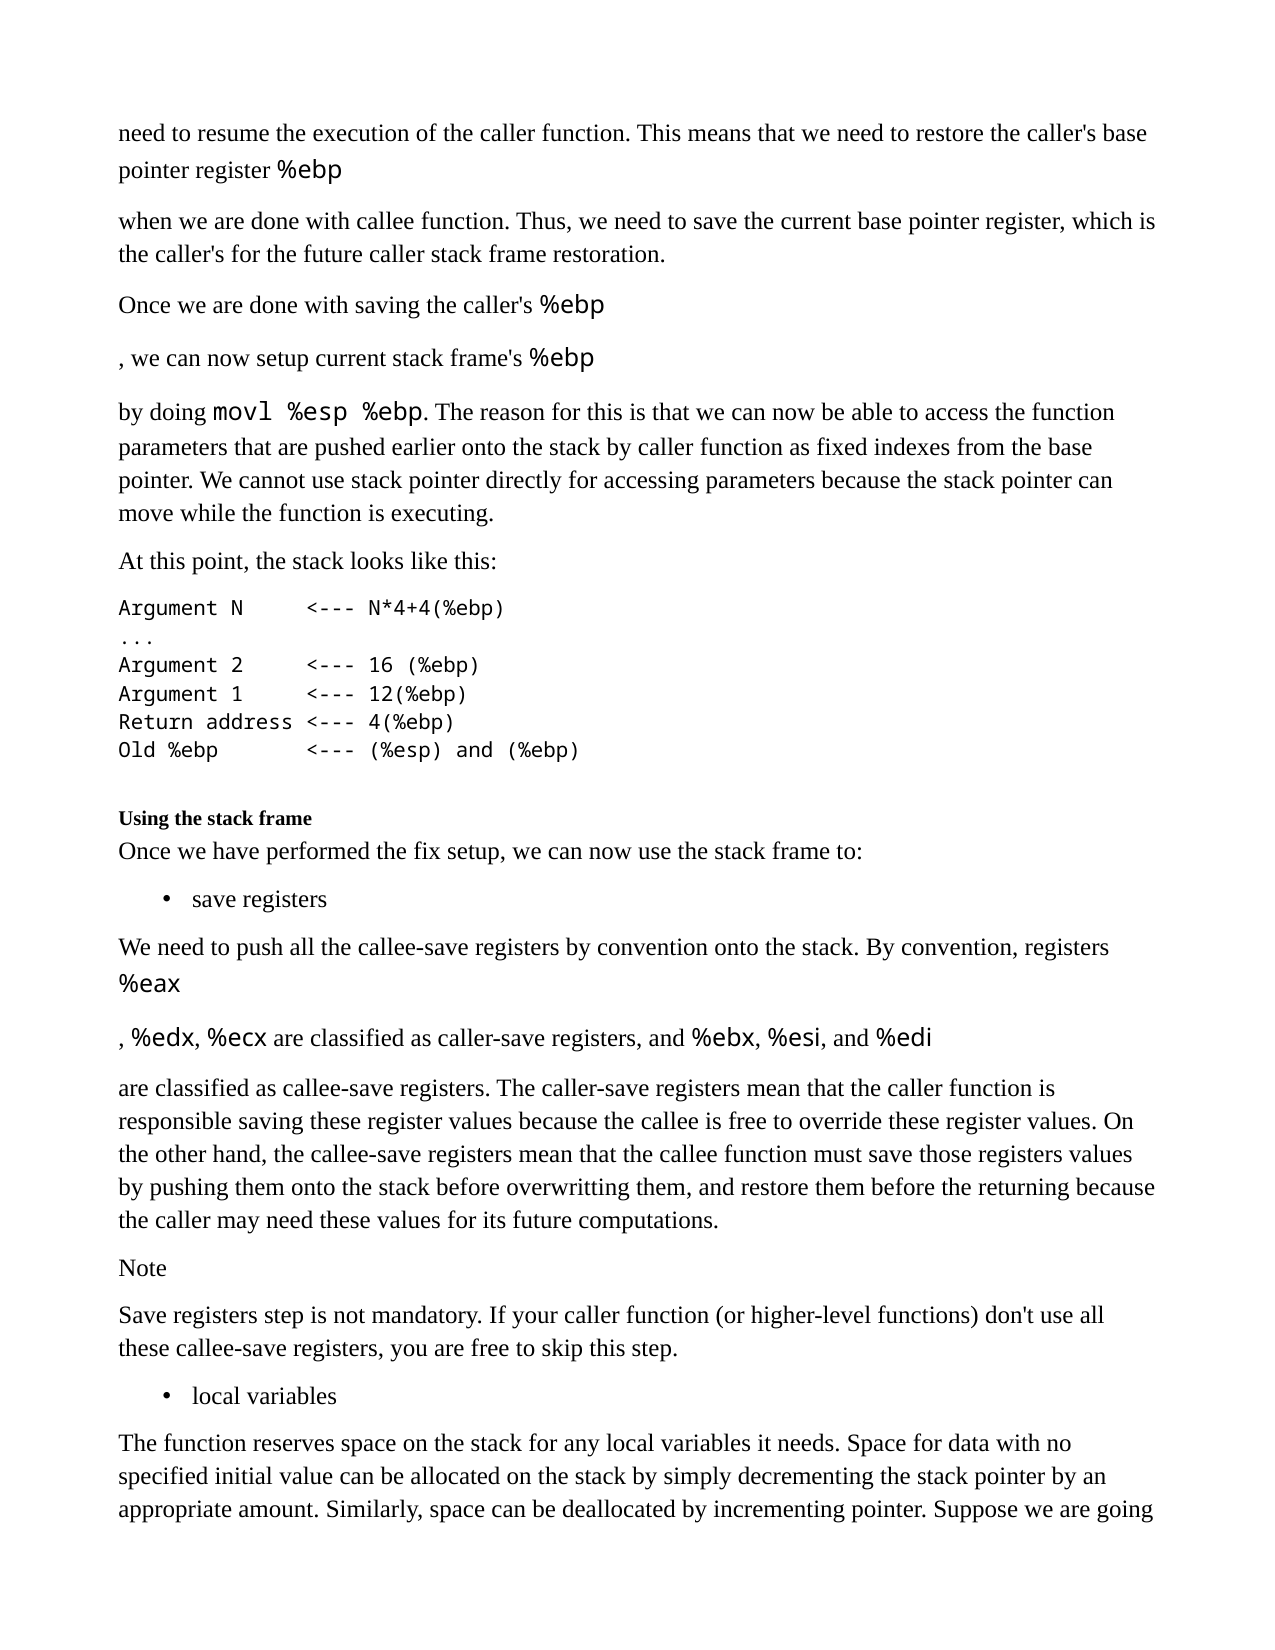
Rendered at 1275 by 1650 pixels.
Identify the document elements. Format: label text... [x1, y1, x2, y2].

list save registers [162, 884, 1157, 913]
text Argument N <--- N*4+4(%ebp) [118, 593, 1157, 622]
list local variables [162, 1381, 1157, 1409]
text Once we are done with saving the caller's %ebp [118, 286, 1157, 320]
text , %edx, %ecx are classified as caller-save registers, and %ebx, %esi, and %edi [118, 1019, 1157, 1053]
text Return address <--- 4(%ebp) [118, 707, 1157, 736]
text At this point, the stack looks like this: [118, 546, 1157, 574]
text Argument 1 <--- 12(%ebp) [118, 679, 1157, 707]
text Old %ebp <--- (%esp) and (%ebp) [118, 736, 1157, 764]
text need to resume the execution of the caller function. This means that we need to restore the caller's base pointer register %ebp [118, 118, 1157, 186]
text Argument 2 <--- 16 (%ebp) [118, 650, 1157, 679]
text Once we have performed the fix setup, we can now use the stack frame to: [118, 836, 1157, 865]
subtitle Using the stack frame [118, 806, 1157, 830]
text Save registers step is not mandatory. If your caller function (or higher-level functions) don't use all these callee-save registers, you are free to skip this step. [118, 1300, 1157, 1362]
text We need to push all the callee-save registers by convention onto the stack. By convention, registers %eax [118, 932, 1157, 999]
text ... [118, 622, 1157, 650]
text by doing movl %esp %ebp. The reason for this is that we can now be able to access the function parameters that are pushed earlier onto the stack by caller function as fixed indexes from the base pointer. We cannot use stack pointer directly for accessing parameters because the stack pointer can move while the function is executing. [118, 394, 1157, 527]
text , we can now setup current stack frame's %ebp [118, 340, 1157, 374]
text when we are done with callee function. Thus, we need to save the current base pointer register, which is the caller's for the future caller stack frame restoration. [118, 206, 1157, 267]
text The function reserves space on the stack for any local variables it needs. Space for data with no specified initial value can be allocated on the stack by simply decrementing the stack pointer by an appropriate amount. Similarly, space can be deallocated by incrementing pointer. Suppose we are going [118, 1428, 1157, 1523]
text are classified as callee-save registers. The caller-save registers mean that the caller function is responsible saving these register values because the callee is free to override these register values. On the other hand, the callee-save registers mean that the callee function must save those registers values by pushing them onto the stack before overwritting them, and restore them before the returning because the caller may need these values for its future computations. [118, 1073, 1157, 1234]
text Note [118, 1253, 1157, 1281]
